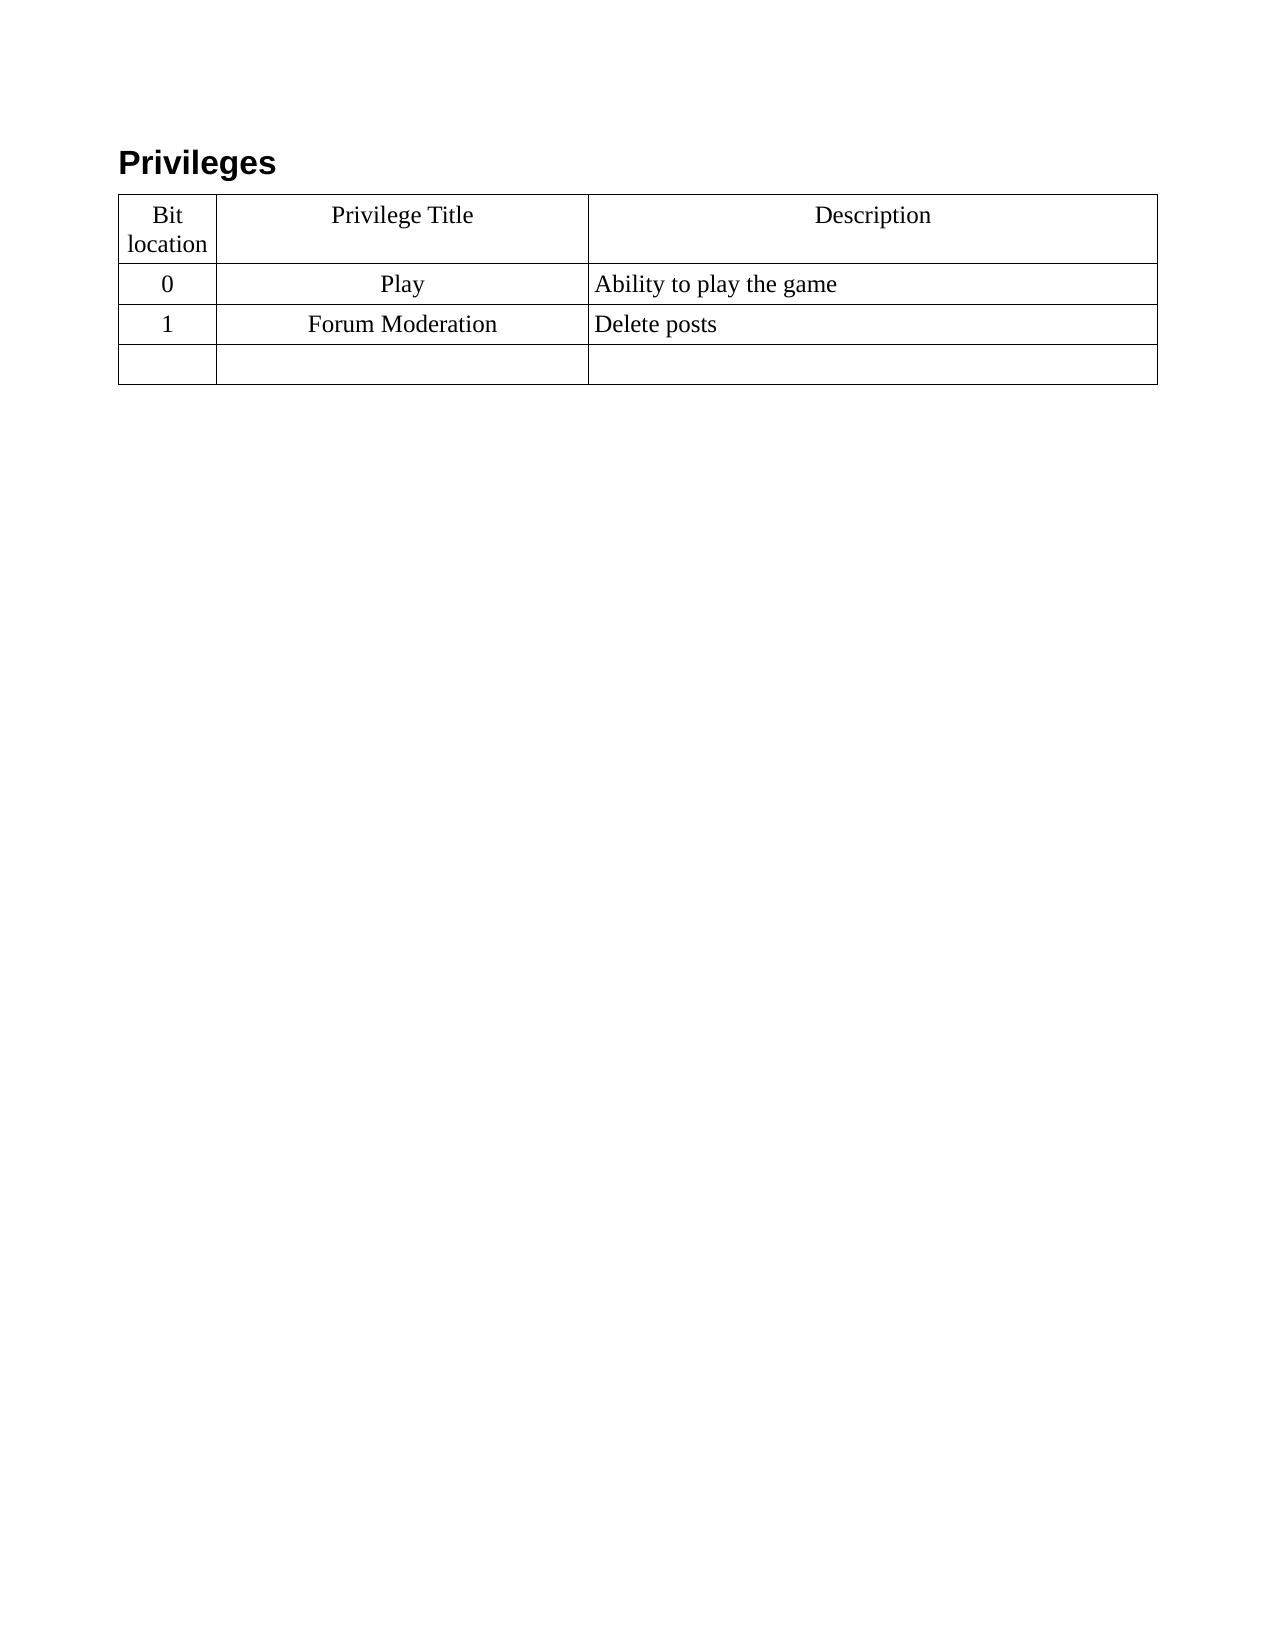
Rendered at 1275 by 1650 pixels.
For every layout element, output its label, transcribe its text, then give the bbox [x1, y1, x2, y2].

subtitle Privileges [118, 143, 1157, 182]
table_header Bit location [119, 195, 216, 263]
table_cell Forum Moderation [217, 305, 588, 344]
table_cell [119, 345, 216, 384]
table_cell Ability to play the game [589, 264, 1157, 304]
table_cell [217, 345, 588, 384]
table_cell Delete posts [589, 305, 1157, 344]
table_cell Play [217, 264, 588, 304]
table_header Privilege Title [217, 195, 588, 263]
table_cell [589, 345, 1157, 384]
table_cell 1 [119, 305, 216, 344]
table_cell 0 [119, 264, 216, 304]
table_header Description [589, 195, 1157, 263]
